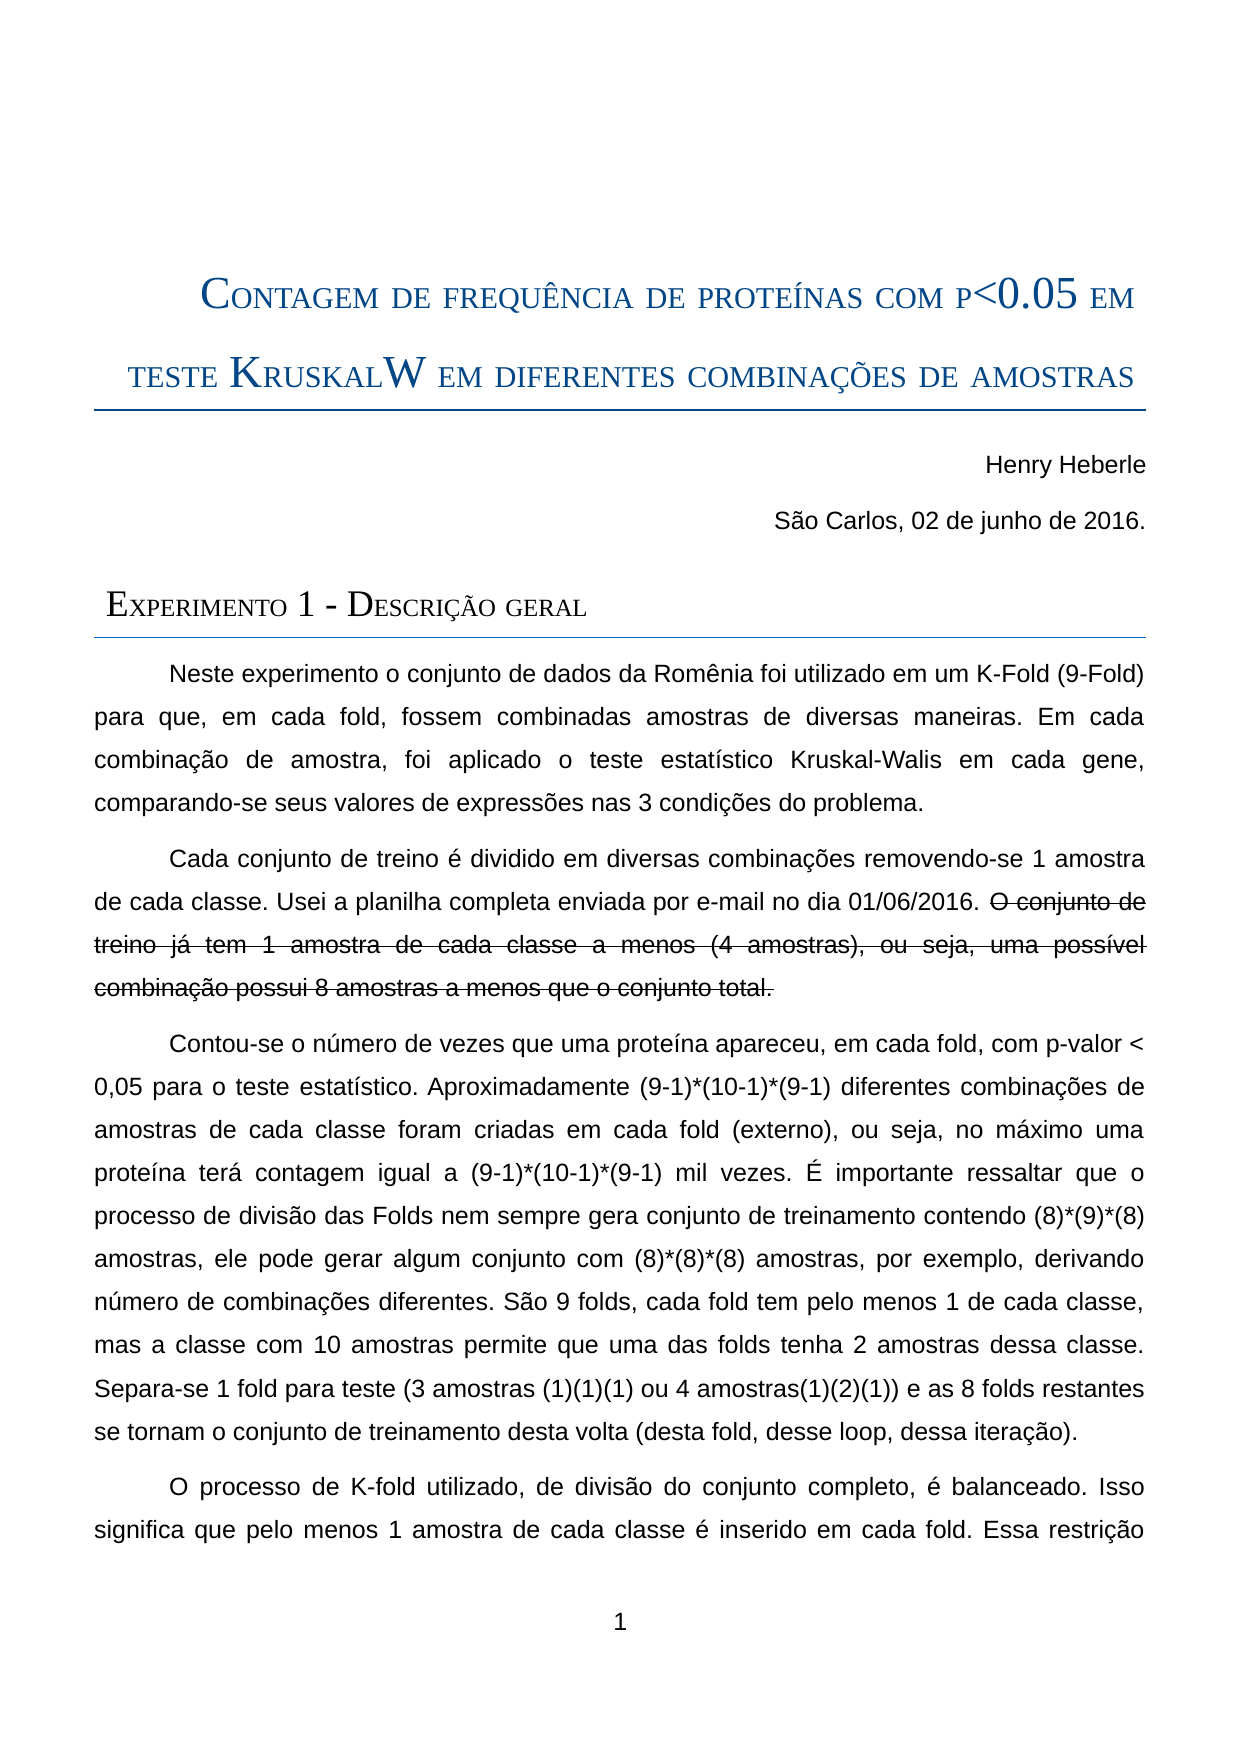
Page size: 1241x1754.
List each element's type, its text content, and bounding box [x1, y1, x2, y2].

subtitle Experimento 1 - Descrição geral [94, 570, 1146, 637]
text Henry Heberle [94, 450, 1146, 479]
text Neste experimento o conjunto de dados da Romênia foi utilizado em um K-Fold (9-Fold) para que, em cada fold, fossem combinadas amostras de diversas maneiras. Em cada combinação de amostra, foi aplicado o teste estatístico Kruskal-Walis em cada gene, comparando-se seus valores de expressões nas 3 condições do problema. [94, 658, 1146, 817]
text Contou-se o número de vezes que uma proteína apareceu, em cada fold, com p-valor < 0,05 para o teste estatístico. Aproximadamente (9-1)*(10-1)*(9-1) diferentes combinações de amostras de cada classe foram criadas em cada fold (externo), ou seja, no máximo uma proteína terá contagem igual a (9-1)*(10-1)*(9-1) mil vezes. É importante ressaltar que o processo de divisão das Folds nem sempre gera conjunto de treinamento contendo (8)*(9)*(8) amostras, ele pode gerar algum conjunto com (8)*(8)*(8) amostras, por exemplo, derivando número de combinações diferentes. São 9 folds, cada fold tem pelo menos 1 de cada classe, mas a classe com 10 amostras permite que uma das folds tenha 2 amostras dessa classe. Separa-se 1 fold para teste (3 amostras (1)(1)(1) ou 4 amostras(1)(2)(1)) e as 8 folds restantes se tornam o conjunto de treinamento desta volta (desta fold, desse loop, dessa iteração). [94, 1028, 1146, 1445]
text Cada conjunto de treino é dividido em diversas combinações removendo-se 1 amostra de cada classe. Usei a planilha completa enviada por e-mail no dia 01/06/2016. O conjunto de treino já tem 1 amostra de cada classe a menos (4 amostras), ou seja, uma possível combinação possui 8 amostras a menos que o conjunto total. [94, 947, 1146, 1002]
text Cada conjunto de treino é dividido em diversas combinações removendo-se 1 amostra de cada classe. Usei a planilha completa enviada por e-mail no dia 01/06/2016. O conjunto de treino já tem 1 amostra de cada classe a menos (4 amostras), ou seja, uma possível combinação possui 8 amostras a menos que o conjunto total. [94, 843, 1146, 946]
subtitle Contagem de frequência de proteínas com p<0.05 em teste KruskalW em diferentes combinações de amostras [94, 254, 1146, 409]
text O processo de K-fold utilizado, de divisão do conjunto completo, é balanceado. Isso significa que pelo menos 1 amostra de cada classe é inserido em cada fold. Essa restrição [94, 1472, 1146, 1544]
text São Carlos, 02 de junho de 2016. [94, 506, 1146, 535]
